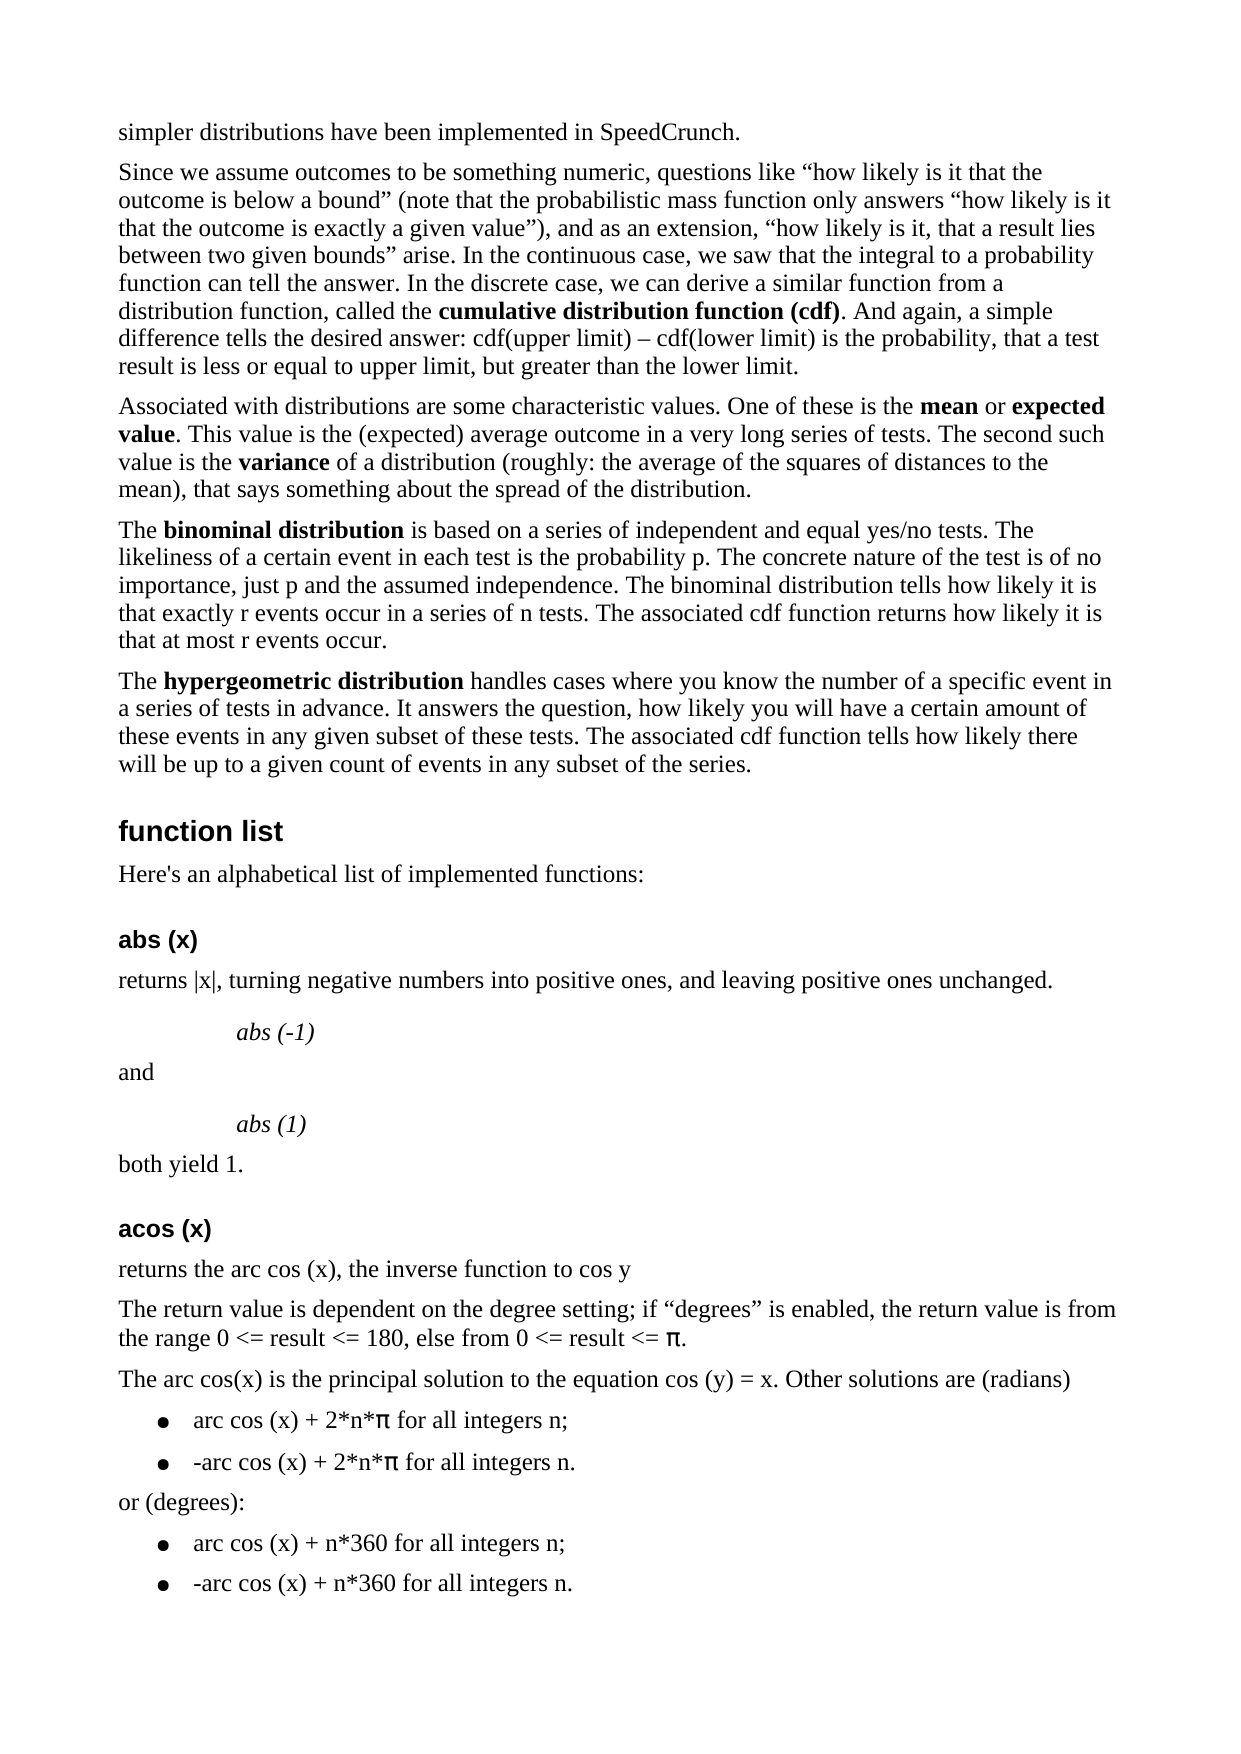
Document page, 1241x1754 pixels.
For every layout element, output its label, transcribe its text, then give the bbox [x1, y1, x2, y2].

text both yield 1. [118, 1150, 1122, 1178]
subtitle function list [118, 815, 1122, 848]
text returns the arc cos (x), the inverse function to cos y [118, 1255, 1122, 1283]
text Here's an alphabetical list of implemented functions: [118, 860, 1122, 888]
list -arc cos (x) + n*360 for all integers n. [156, 1569, 1122, 1597]
text The arc cos(x) is the principal solution to the equation cos (y) = x. Other solutions are (radians) [118, 1365, 1122, 1393]
text The hypergeometric distribution handles cases where you know the number of a specific event in a series of tests in advance. It answers the question, how likely you will have a certain amount of these events in any given subset of these tests. The associated cdf function tells how likely there will be up to a given count of events in any subset of the series. [118, 667, 1122, 778]
list arc cos (x) + 2*n*π for all integers n; [156, 1405, 1122, 1434]
text abs (-1) [236, 1018, 1122, 1045]
subtitle abs (x) [118, 926, 1122, 953]
text and [118, 1058, 1122, 1086]
text returns |x|, turning negative numbers into positive ones, and leaving positive ones unchanged. [118, 966, 1122, 993]
subtitle acos (x) [118, 1215, 1122, 1243]
text simpler distributions have been implemented in SpeedCrunch. [118, 118, 1122, 146]
text Associated with distributions are some characteristic values. One of these is the mean or expected value. This value is the (expected) average outcome in a very long series of tests. The second such value is the variance of a distribution (roughly: the average of the squares of distances to the mean), that says something about the spread of the distribution. [118, 392, 1122, 503]
text Since we assume outcomes to be something numeric, questions like “how likely is it that the outcome is below a bound” (note that the probabilistic mass function only answers “how likely is it that the outcome is exactly a given value”), and as an extension, “how likely is it, that a result lies between two given bounds” arise. In the continuous case, we saw that the integral to a probability function can tell the answer. In the discrete case, we can derive a similar function from a distribution function, called the cumulative distribution function (cdf). And again, a simple difference tells the desired answer: cdf(upper limit) – cdf(lower limit) is the probability, that a test result is less or equal to upper limit, but greater than the lower limit. [118, 158, 1122, 380]
list -arc cos (x) + 2*n*π for all integers n. [156, 1447, 1122, 1476]
text The binominal distribution is based on a series of independent and equal yes/no tests. The likeliness of a certain event in each test is the probability p. The concrete nature of the test is of no importance, just p and the assumed independence. The binominal distribution tells how likely it is that exactly r events occur in a series of n tests. The associated cdf function returns how likely it is that at most r events occur. [118, 516, 1122, 654]
text abs (1) [236, 1110, 1122, 1137]
text The return value is dependent on the degree setting; if “degrees” is enabled, the return value is from the range 0 <= result <= 180, else from 0 <= result <= π. [118, 1296, 1122, 1352]
list arc cos (x) + n*360 for all integers n; [156, 1529, 1122, 1556]
text or (degrees): [118, 1488, 1122, 1516]
